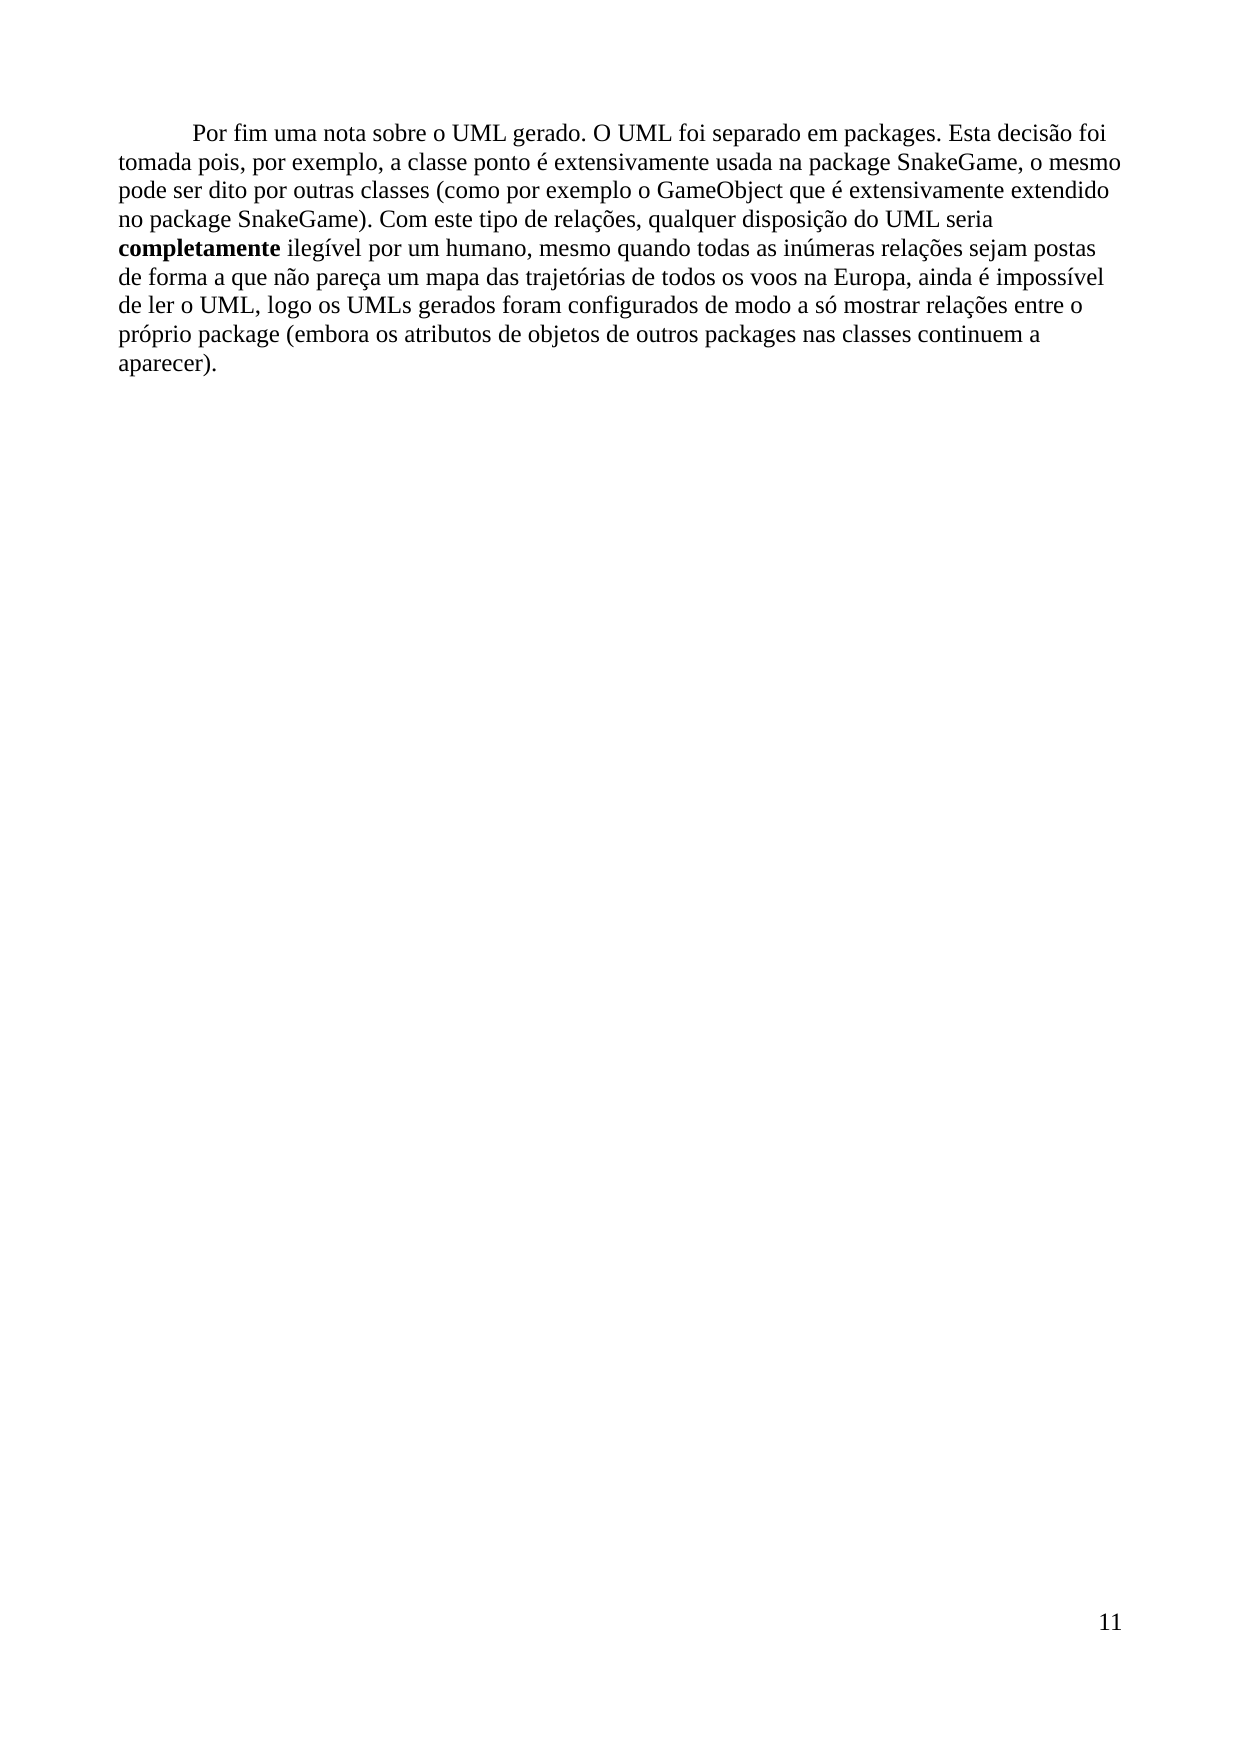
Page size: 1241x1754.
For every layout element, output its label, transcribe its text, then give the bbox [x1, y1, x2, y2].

text Por fim uma nota sobre o UML gerado. O UML foi separado em packages. Esta decisão foi tomada pois, por exemplo, a classe ponto é extensivamente usada na package SnakeGame, o mesmo pode ser dito por outras classes (como por exemplo o GameObject que é extensivamente extendido no package SnakeGame). Com este tipo de relações, qualquer disposição do UML seria completamente ilegível por um humano, mesmo quando todas as inúmeras relações sejam postas de forma a que não pareça um mapa das trajetórias de todos os voos na Europa, ainda é impossível de ler o UML, logo os UMLs gerados foram configurados de modo a só mostrar relações entre o próprio package (embora os atributos de objetos de outros packages nas classes continuem a aparecer). [118, 118, 1122, 377]
